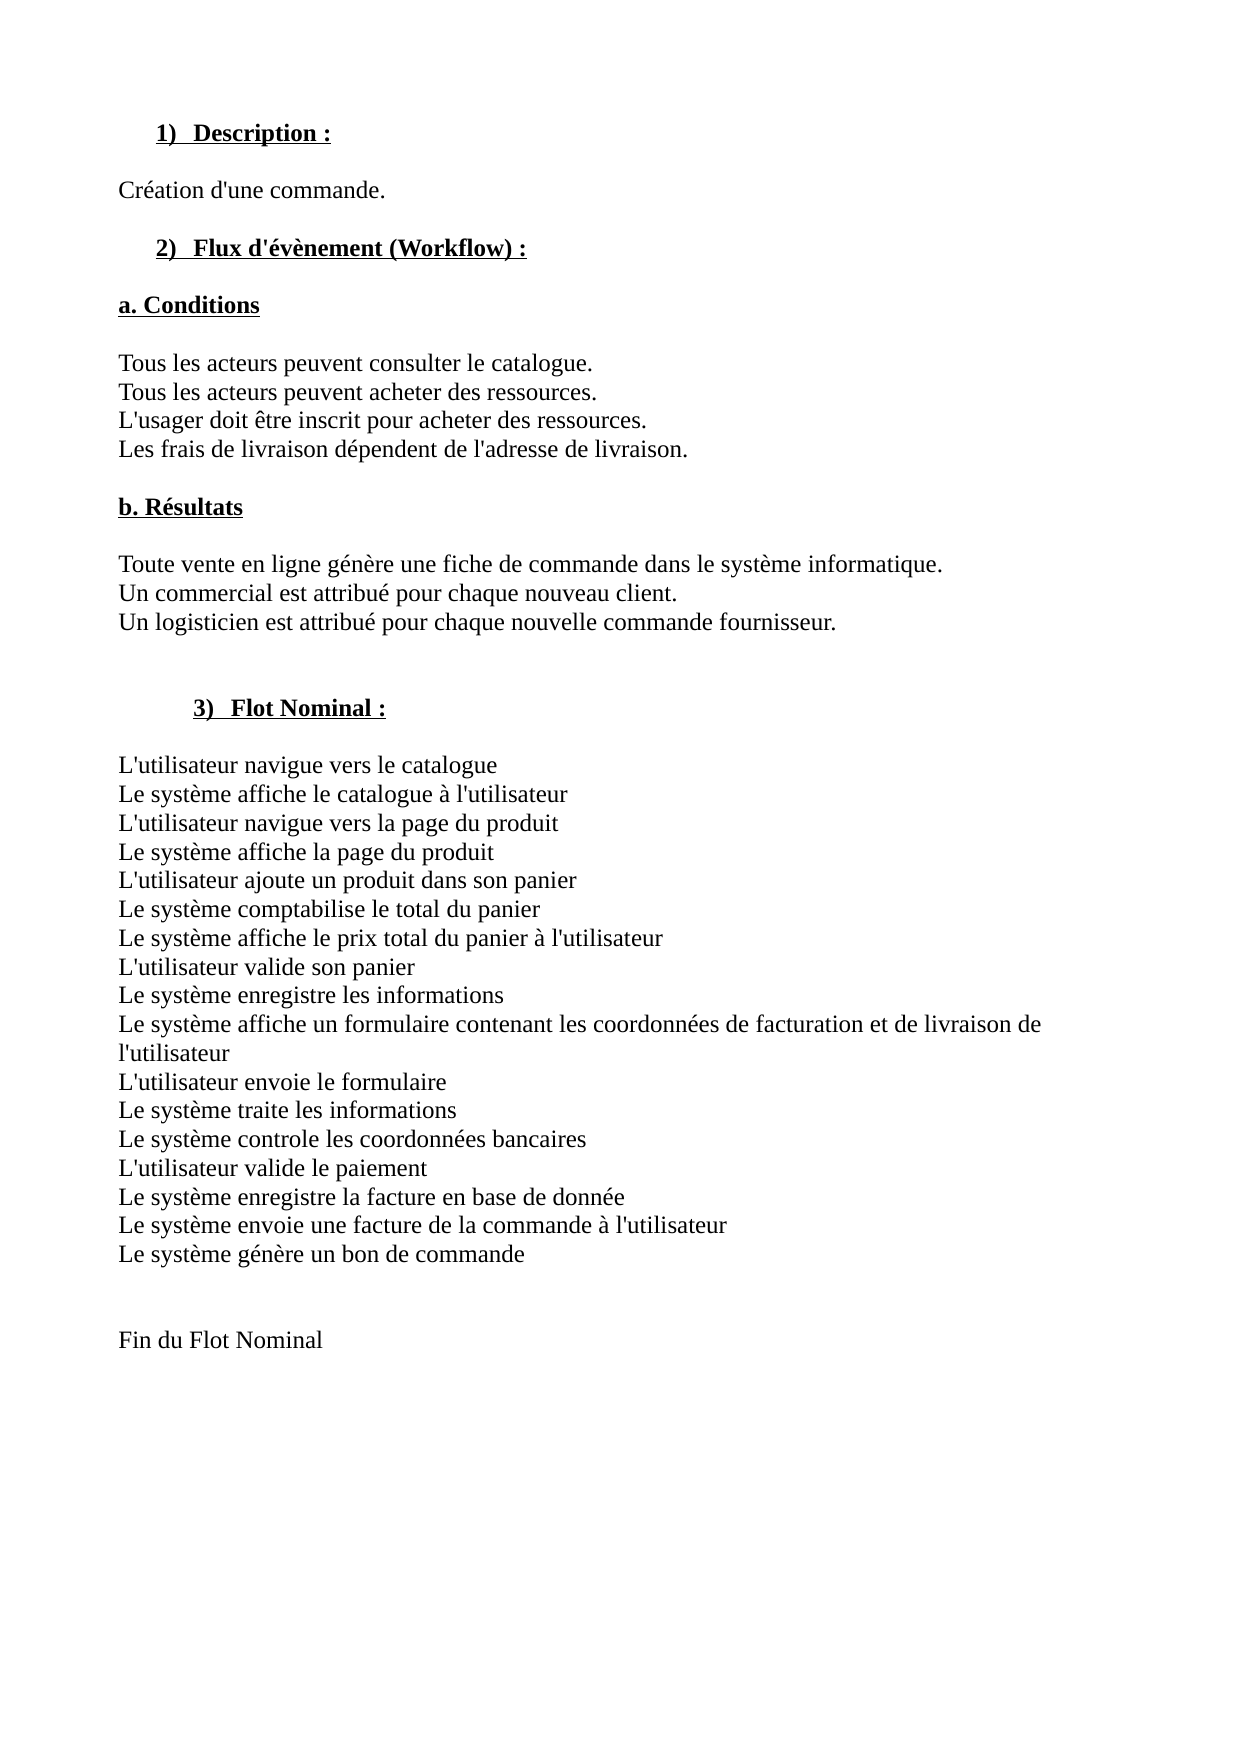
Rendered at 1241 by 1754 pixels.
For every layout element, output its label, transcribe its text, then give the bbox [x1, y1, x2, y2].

text Le système controle les coordonnées bancaires [118, 1124, 1122, 1153]
text Le système comptabilise le total du panier [118, 894, 1122, 923]
text L'utilisateur navigue vers la page du produit [118, 808, 1122, 837]
list Description : [156, 118, 1122, 147]
text Le système enregistre la facture en base de donnée [118, 1182, 1122, 1211]
list Flux d'évènement (Workflow) : [156, 233, 1122, 262]
text Un commercial est attribué pour chaque nouveau client. [118, 578, 1122, 607]
text Le système génère un bon de commande [118, 1239, 1122, 1268]
text Le système affiche le prix total du panier à l'utilisateur [118, 923, 1122, 952]
text Les frais de livraison dépendent de l'adresse de livraison. [118, 434, 1122, 463]
text L'usager doit être inscrit pour acheter des ressources. [118, 406, 1122, 434]
text Un logisticien est attribué pour chaque nouvelle commande fournisseur. [118, 607, 1122, 636]
text Le système traite les informations [118, 1096, 1122, 1124]
text b. Résultats [118, 492, 1122, 521]
text Le système affiche la page du produit [118, 837, 1122, 866]
text L'utilisateur envoie le formulaire [118, 1067, 1122, 1096]
text L'utilisateur ajoute un produit dans son panier [118, 866, 1122, 894]
text L'utilisateur valide le paiement [118, 1153, 1122, 1182]
text Le système enregistre les informations [118, 981, 1122, 1009]
text Création d'une commande. [118, 176, 1122, 204]
text Tous les acteurs peuvent acheter des ressources. [118, 377, 1122, 406]
text Toute vente en ligne génère une fiche de commande dans le système informatique. [118, 549, 1122, 578]
text L'utilisateur navigue vers le catalogue [118, 751, 1122, 779]
text a. Conditions [118, 291, 1122, 319]
text Le système affiche le catalogue à l'utilisateur [118, 779, 1122, 808]
list Flot Nominal : [193, 693, 1122, 722]
text Fin du Flot Nominal [118, 1326, 1122, 1354]
text Le système affiche un formulaire contenant les coordonnées de facturation et de livraison de l'utilisateur [118, 1009, 1122, 1067]
text L'utilisateur valide son panier [118, 952, 1122, 981]
text Tous les acteurs peuvent consulter le catalogue. [118, 348, 1122, 377]
text Le système envoie une facture de la commande à l'utilisateur [118, 1211, 1122, 1239]
